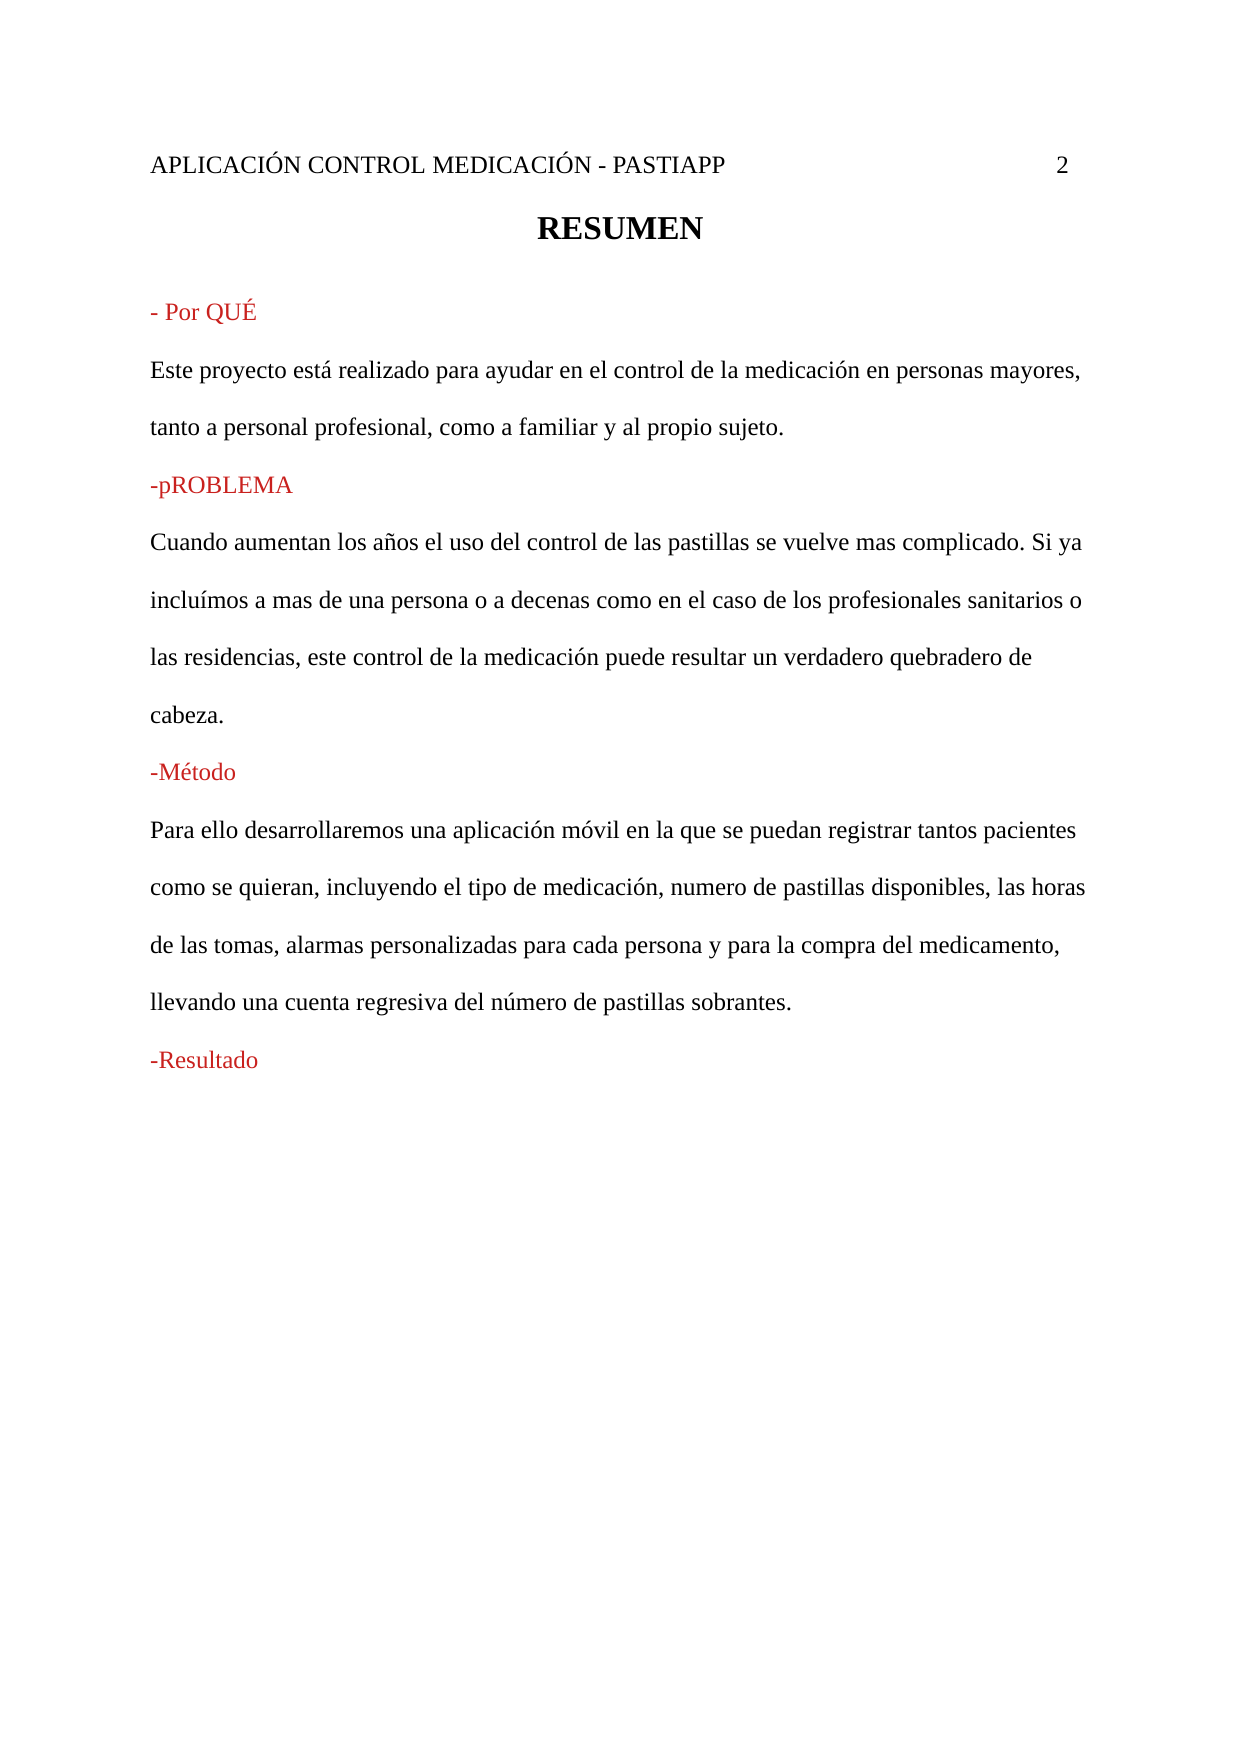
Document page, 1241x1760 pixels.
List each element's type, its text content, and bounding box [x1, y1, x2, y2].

text Este proyecto está realizado para ayudar en el control de la medicación en personas mayores, tanto a personal profesional, como a familiar y al propio sujeto. [150, 355, 1090, 441]
subtitle RESUMEN [150, 208, 1090, 247]
text -pROBLEMA [150, 470, 1090, 499]
text -Resultado [150, 1045, 1090, 1074]
text Para ello desarrollaremos una aplicación móvil en la que se puedan registrar tantos pacientes como se quieran, incluyendo el tipo de medicación, numero de pastillas disponibles, las horas de las tomas, alarmas personalizadas para cada persona y para la compra del medicamento, llevando una cuenta regresiva del número de pastillas sobrantes. [150, 815, 1090, 1016]
text -Método [150, 757, 1090, 786]
text - Por QUÉ [150, 297, 1090, 326]
text Cuando aumentan los años el uso del control de las pastillas se vuelve mas complicado. Si ya incluímos a mas de una persona o a decenas como en el caso de los profesionales sanitarios o las residencias, este control de la medicación puede resultar un verdadero quebradero de cabeza. [150, 527, 1090, 729]
